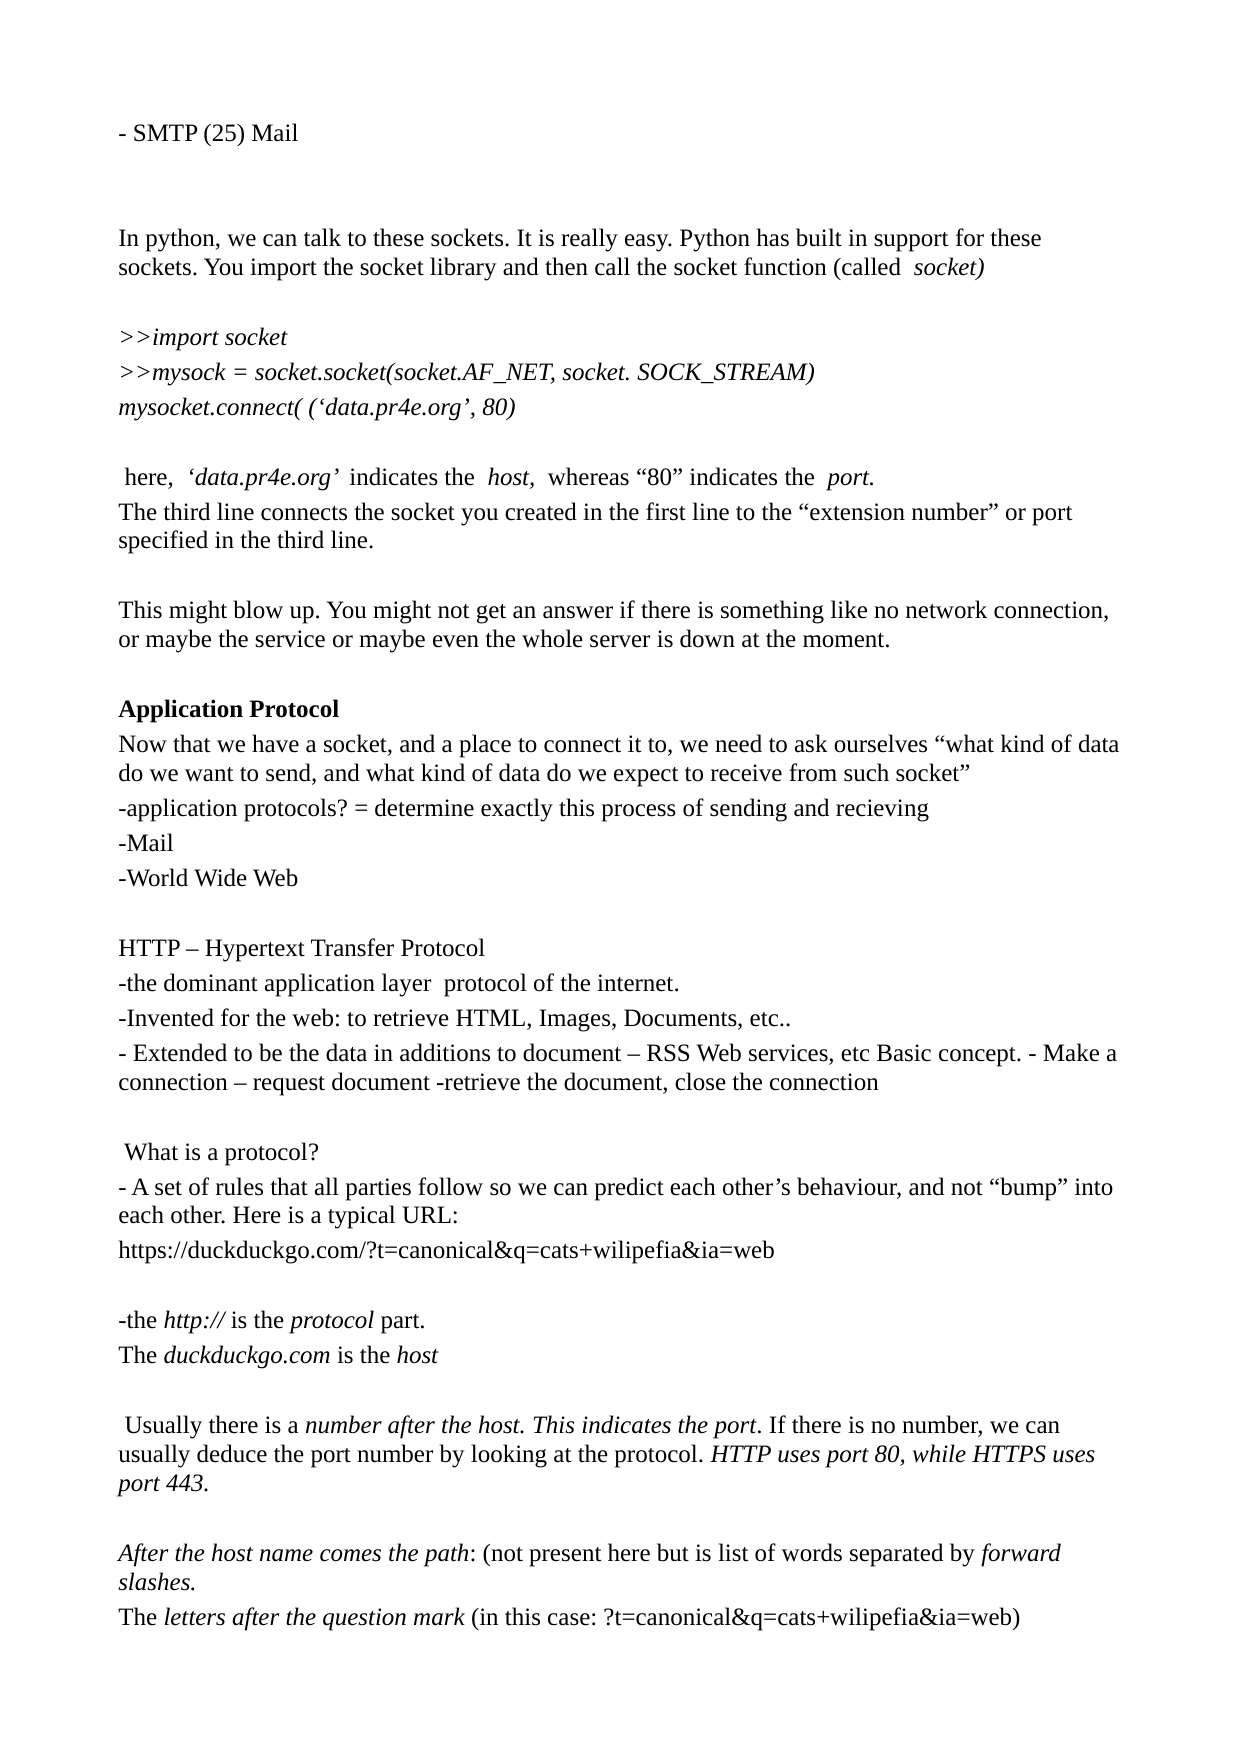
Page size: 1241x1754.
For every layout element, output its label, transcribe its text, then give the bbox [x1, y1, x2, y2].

text -Mail [118, 828, 1122, 857]
text After the host name comes the path: (not present here but is list of words separated by forward slashes. [118, 1538, 1122, 1596]
text mysocket.connect( (‘data.pr4e.org’, 80) [118, 392, 1122, 421]
text HTTP – Hypertext Transfer Protocol [118, 933, 1122, 962]
text https://duckduckgo.com/?t=canonical&q=cats+wilipefia&ia=web [118, 1236, 1122, 1264]
text The duckduckgo.com is the host [118, 1341, 1122, 1369]
text Application Protocol [118, 694, 1122, 723]
text Now that we have a socket, and a place to connect it to, we need to ask ourselves “what kind of data do we want to send, and what kind of data do we expect to receive from such socket” [118, 729, 1122, 787]
text - Extended to be the data in additions to document – RSS Web services, etc Basic concept. - Make a connection – request document -retrieve the document, close the connection [118, 1038, 1122, 1096]
text >>import socket [118, 322, 1122, 351]
text -Invented for the web: to retrieve HTML, Images, Documents, etc.. [118, 1003, 1122, 1032]
text In python, we can talk to these sockets. It is really easy. Python has built in support for these sockets. You import the socket library and then call the socket function (called socket) [118, 223, 1122, 281]
text This might blow up. You might not get an answer if there is something like no network connection, or maybe the service or maybe even the whole server is down at the moment. [118, 596, 1122, 653]
text -World Wide Web [118, 863, 1122, 892]
text - SMTP (25) Mail [118, 118, 1122, 147]
text -the http:// is the protocol part. [118, 1306, 1122, 1334]
text - A set of rules that all parties follow so we can predict each other’s behaviour, and not “bump” into each other. Here is a typical URL: [118, 1172, 1122, 1229]
text here, ‘data.pr4e.org’ indicates the host, whereas “80” indicates the port. [118, 462, 1122, 491]
text >>mysock = socket.socket(socket.AF_NET, socket. SOCK_STREAM) [118, 357, 1122, 386]
text What is a protocol? [118, 1137, 1122, 1166]
text -the dominant application layer protocol of the internet. [118, 968, 1122, 997]
text Usually there is a number after the host. This indicates the port. If there is no number, we can usually deduce the port number by looking at the protocol. HTTP uses port 80, while HTTPS uses port 443. [118, 1411, 1122, 1497]
text The third line connects the socket you created in the first line to the “extension number” or port specified in the third line. [118, 497, 1122, 554]
text -application protocols? = determine exactly this process of sending and recieving [118, 793, 1122, 822]
text The letters after the question mark (in this case: ?t=canonical&q=cats+wilipefia&ia=web) [118, 1602, 1122, 1631]
